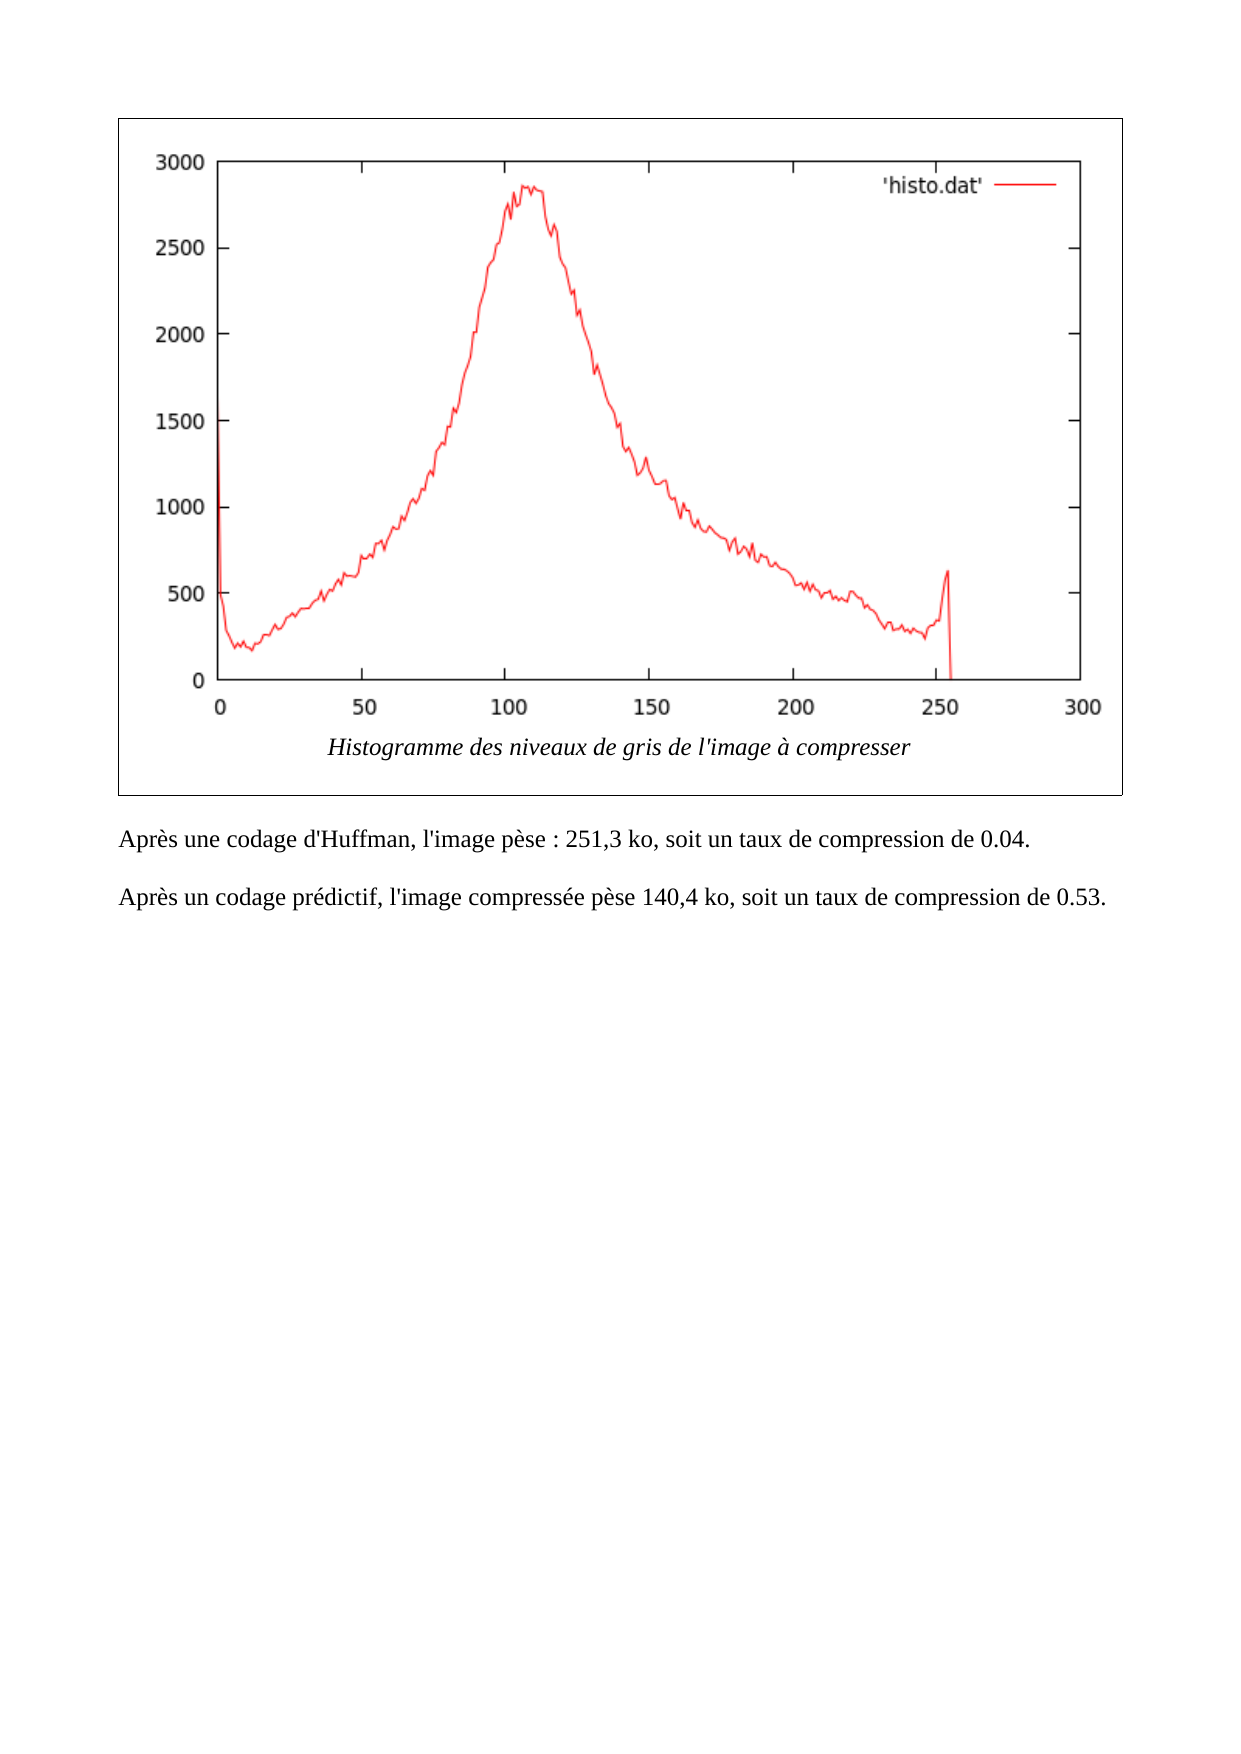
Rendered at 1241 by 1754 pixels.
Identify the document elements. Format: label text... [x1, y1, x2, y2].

text Après un codage prédictif, l'image compressée pèse 140,4 ko, soit un taux de compression de 0.53. [118, 882, 1122, 910]
table_header [119, 119, 1122, 795]
text Après une codage d'Huffman, l'image pèse : 251,3 ko, soit un taux de compression de 0.04. [118, 824, 1122, 853]
picture [124, 136, 1117, 732]
